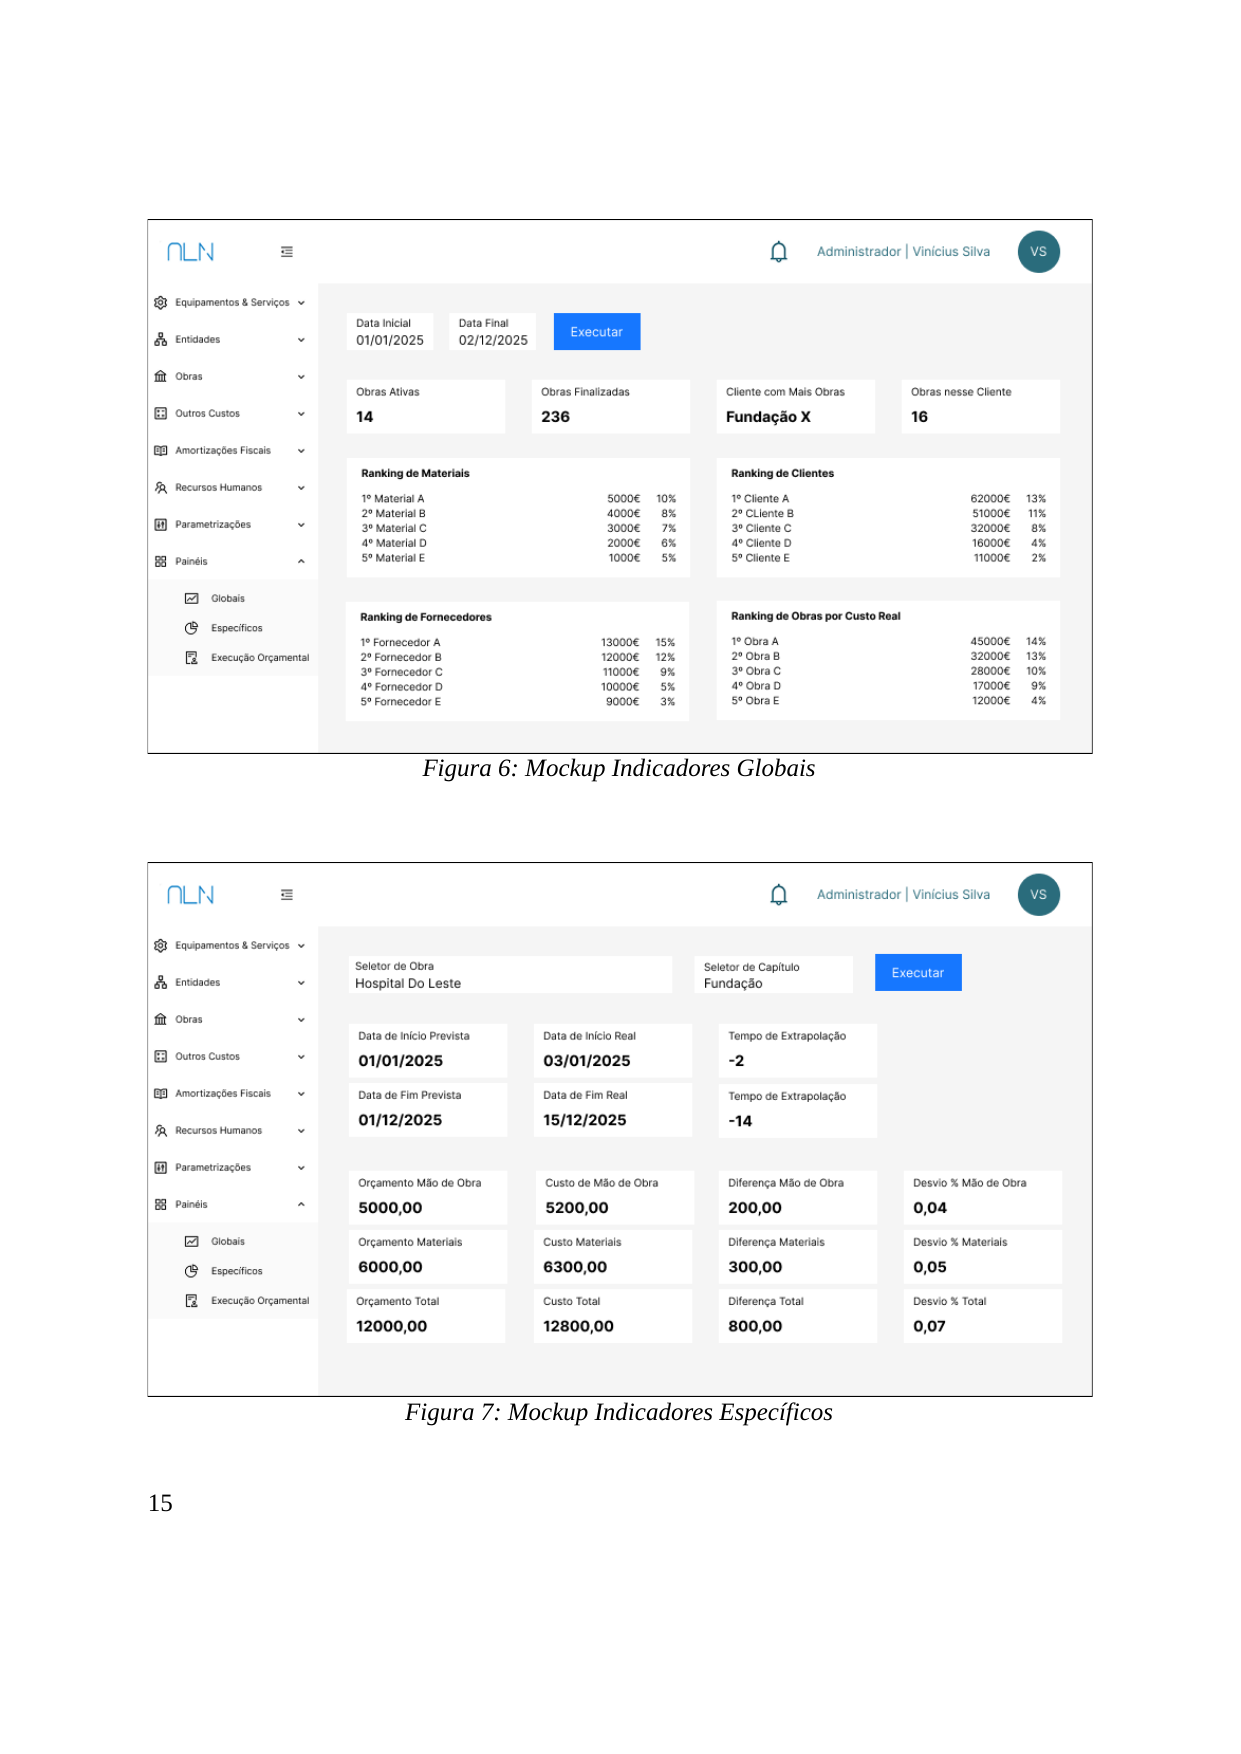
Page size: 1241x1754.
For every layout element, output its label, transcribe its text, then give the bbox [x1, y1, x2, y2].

text Figura 6: Mockup Indicadores Globais [148, 754, 1093, 782]
text Figura 7: Mockup Indicadores Específicos [148, 1397, 1093, 1426]
picture [147, 219, 1093, 754]
picture [147, 862, 1093, 1397]
